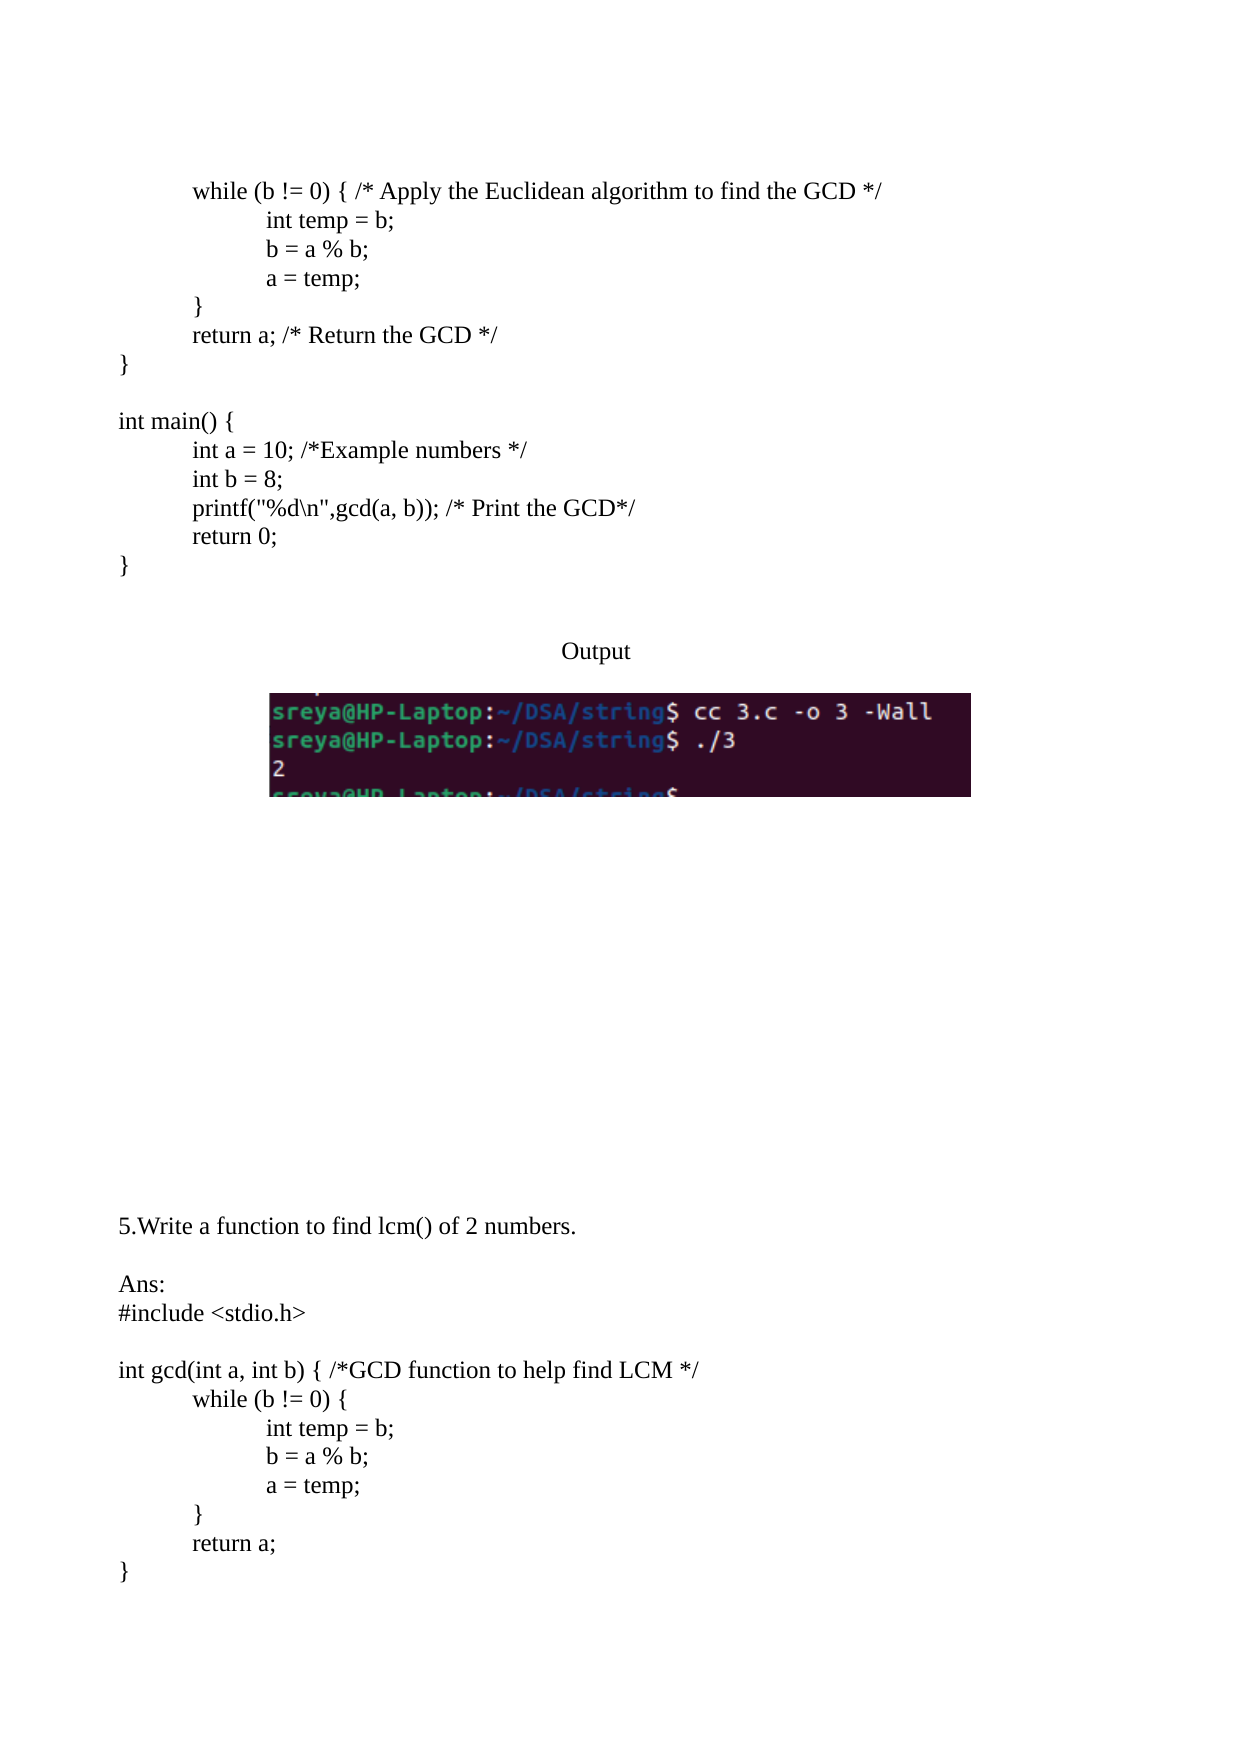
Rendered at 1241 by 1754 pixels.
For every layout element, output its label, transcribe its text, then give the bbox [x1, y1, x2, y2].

text int temp = b; [118, 1413, 1122, 1441]
text a = temp; [118, 1470, 1122, 1499]
text return a; /* Return the GCD */ [118, 320, 1122, 349]
text return a; [118, 1528, 1122, 1556]
text } [118, 349, 1122, 378]
text while (b != 0) { /* Apply the Euclidean algorithm to find the GCD */ [118, 176, 1122, 205]
text a = temp; [118, 263, 1122, 291]
text #include <stdio.h> [118, 1298, 1122, 1326]
text int main() { [118, 406, 1122, 435]
text } [118, 1499, 1122, 1528]
text printf("%d\n",gcd(a, b)); /* Print the GCD*/ [118, 493, 1122, 521]
text int gcd(int a, int b) { /*GCD function to help find LCM */ [118, 1355, 1122, 1384]
text b = a % b; [118, 234, 1122, 263]
picture [269, 693, 971, 797]
text } [118, 291, 1122, 320]
text b = a % b; [118, 1441, 1122, 1470]
text int a = 10; /*Example numbers */ [118, 435, 1122, 464]
text 5.Write a function to find lcm() of 2 numbers. [118, 1211, 1122, 1240]
text int b = 8; [118, 464, 1122, 493]
text while (b != 0) { [118, 1384, 1122, 1413]
text } [118, 1556, 1122, 1585]
text return 0; [118, 521, 1122, 550]
text } Output [118, 550, 1122, 665]
text Ans: [118, 1269, 1122, 1298]
text int temp = b; [118, 205, 1122, 234]
